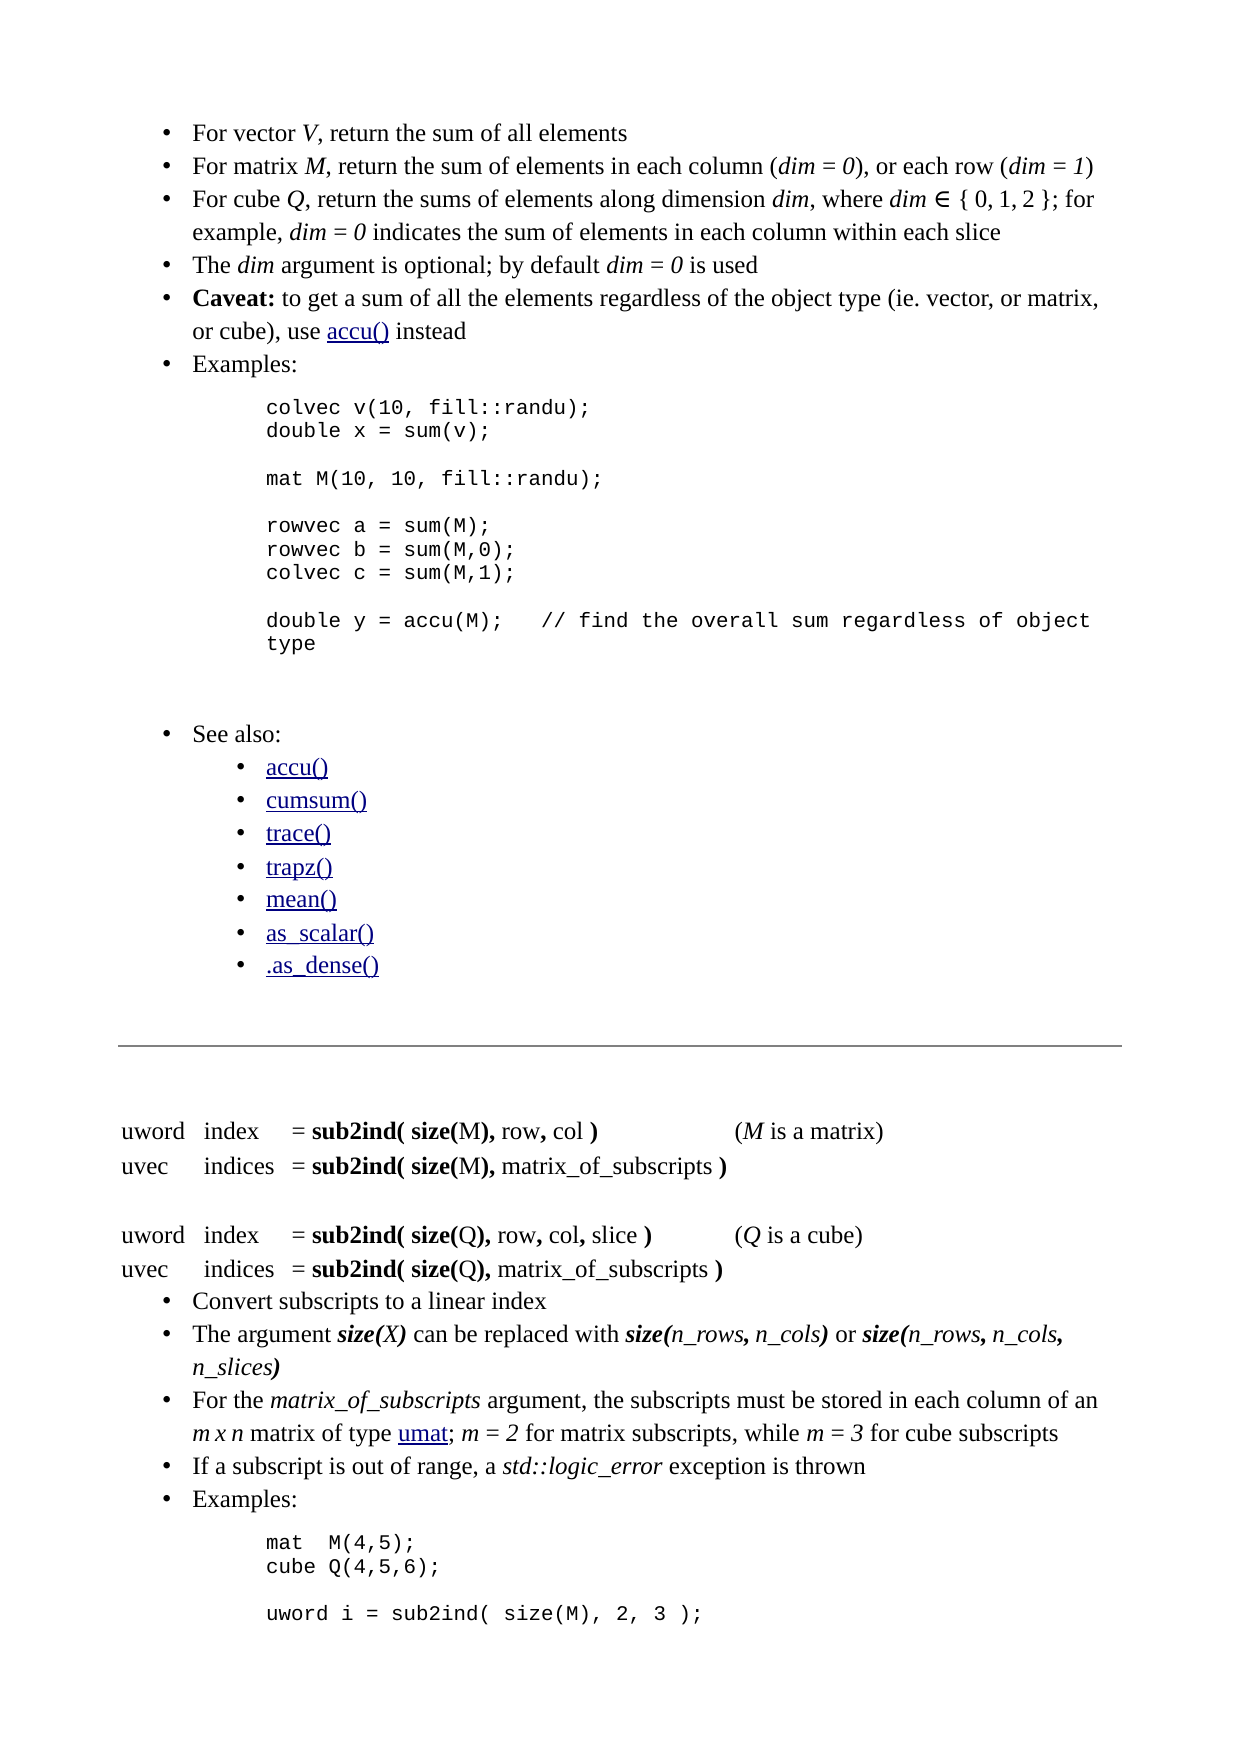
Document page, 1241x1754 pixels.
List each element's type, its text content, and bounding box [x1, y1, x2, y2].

table_cell [731, 1252, 894, 1286]
list .as_dense() [236, 951, 1122, 979]
list colvec c = sum(M,1); [236, 562, 1122, 586]
list mat M(10, 10, fill::randu); [236, 468, 1122, 491]
list Convert subscripts to a linear index [162, 1286, 1122, 1315]
table_cell [282, 1183, 731, 1217]
table_header = sub2ind( size(M), row, col ) [282, 1113, 731, 1148]
table_cell indices [201, 1148, 282, 1182]
table_cell indices [201, 1252, 282, 1286]
table_cell uvec [118, 1148, 201, 1182]
list double y = accu(M); // find the overall sum regardless of object type [236, 610, 1122, 657]
list uword i = sub2ind( size(M), 2, 3 ); [236, 1603, 1122, 1627]
list mean() [236, 884, 1122, 913]
list For matrix M, return the sum of elements in each column (dim = 0), or each row (dim = 1) [162, 151, 1122, 180]
list The argument size(X) can be replaced with size(n_rows, n_cols) or size(n_rows, n_cols, n_slices) [162, 1319, 1122, 1381]
table_cell = sub2ind( size(Q), row, col, slice ) [282, 1217, 731, 1252]
table_header (M is a matrix) [731, 1113, 894, 1148]
list See also: [162, 719, 1122, 748]
list Examples: [162, 349, 1122, 378]
list trace() [236, 818, 1122, 847]
list double x = sum(v); [236, 421, 1122, 444]
list Caveat: to get a sum of all the elements regardless of the object type (ie. vector, or matrix, or cube), use accu() instead [162, 283, 1122, 345]
table_cell index [201, 1217, 282, 1252]
list Examples: [162, 1484, 1122, 1513]
table_cell [118, 1183, 201, 1217]
table_header index [201, 1113, 282, 1148]
list For the matrix_of_subscripts argument, the subscripts must be stored in each column of an m x n matrix of type umat; m = 2 for matrix subscripts, while m = 3 for cube subscripts [162, 1385, 1122, 1447]
table_cell (Q is a cube) [731, 1217, 894, 1252]
table_cell uvec [118, 1252, 201, 1286]
table_cell uword [118, 1217, 201, 1252]
table_cell [731, 1183, 894, 1217]
list If a subscript is out of range, a std::logic_error exception is thrown [162, 1451, 1122, 1480]
list rowvec b = sum(M,0); [236, 539, 1122, 562]
table_cell = sub2ind( size(M), matrix_of_subscripts ) [282, 1148, 731, 1182]
list cube Q(4,5,6); [236, 1556, 1122, 1579]
list colvec v(10, fill::randu); [236, 397, 1122, 421]
list The dim argument is optional; by default dim = 0 is used [162, 250, 1122, 279]
list cumsum() [236, 786, 1122, 814]
list For cube Q, return the sums of elements along dimension dim, where dim ∈ { 0, 1, 2 }; for example, dim = 0 indicates the sum of elements in each column within each slice [162, 184, 1122, 246]
list For vector V, return the sum of all elements [162, 118, 1122, 147]
list accu() [236, 752, 1122, 781]
list rowvec a = sum(M); [236, 515, 1122, 539]
list trapz() [236, 852, 1122, 880]
list mat M(4,5); [236, 1532, 1122, 1556]
table_header uword [118, 1113, 201, 1148]
list as_scalar() [236, 918, 1122, 946]
table_cell [201, 1183, 282, 1217]
table_cell = sub2ind( size(Q), matrix_of_subscripts ) [282, 1252, 731, 1286]
table_cell [731, 1148, 894, 1182]
